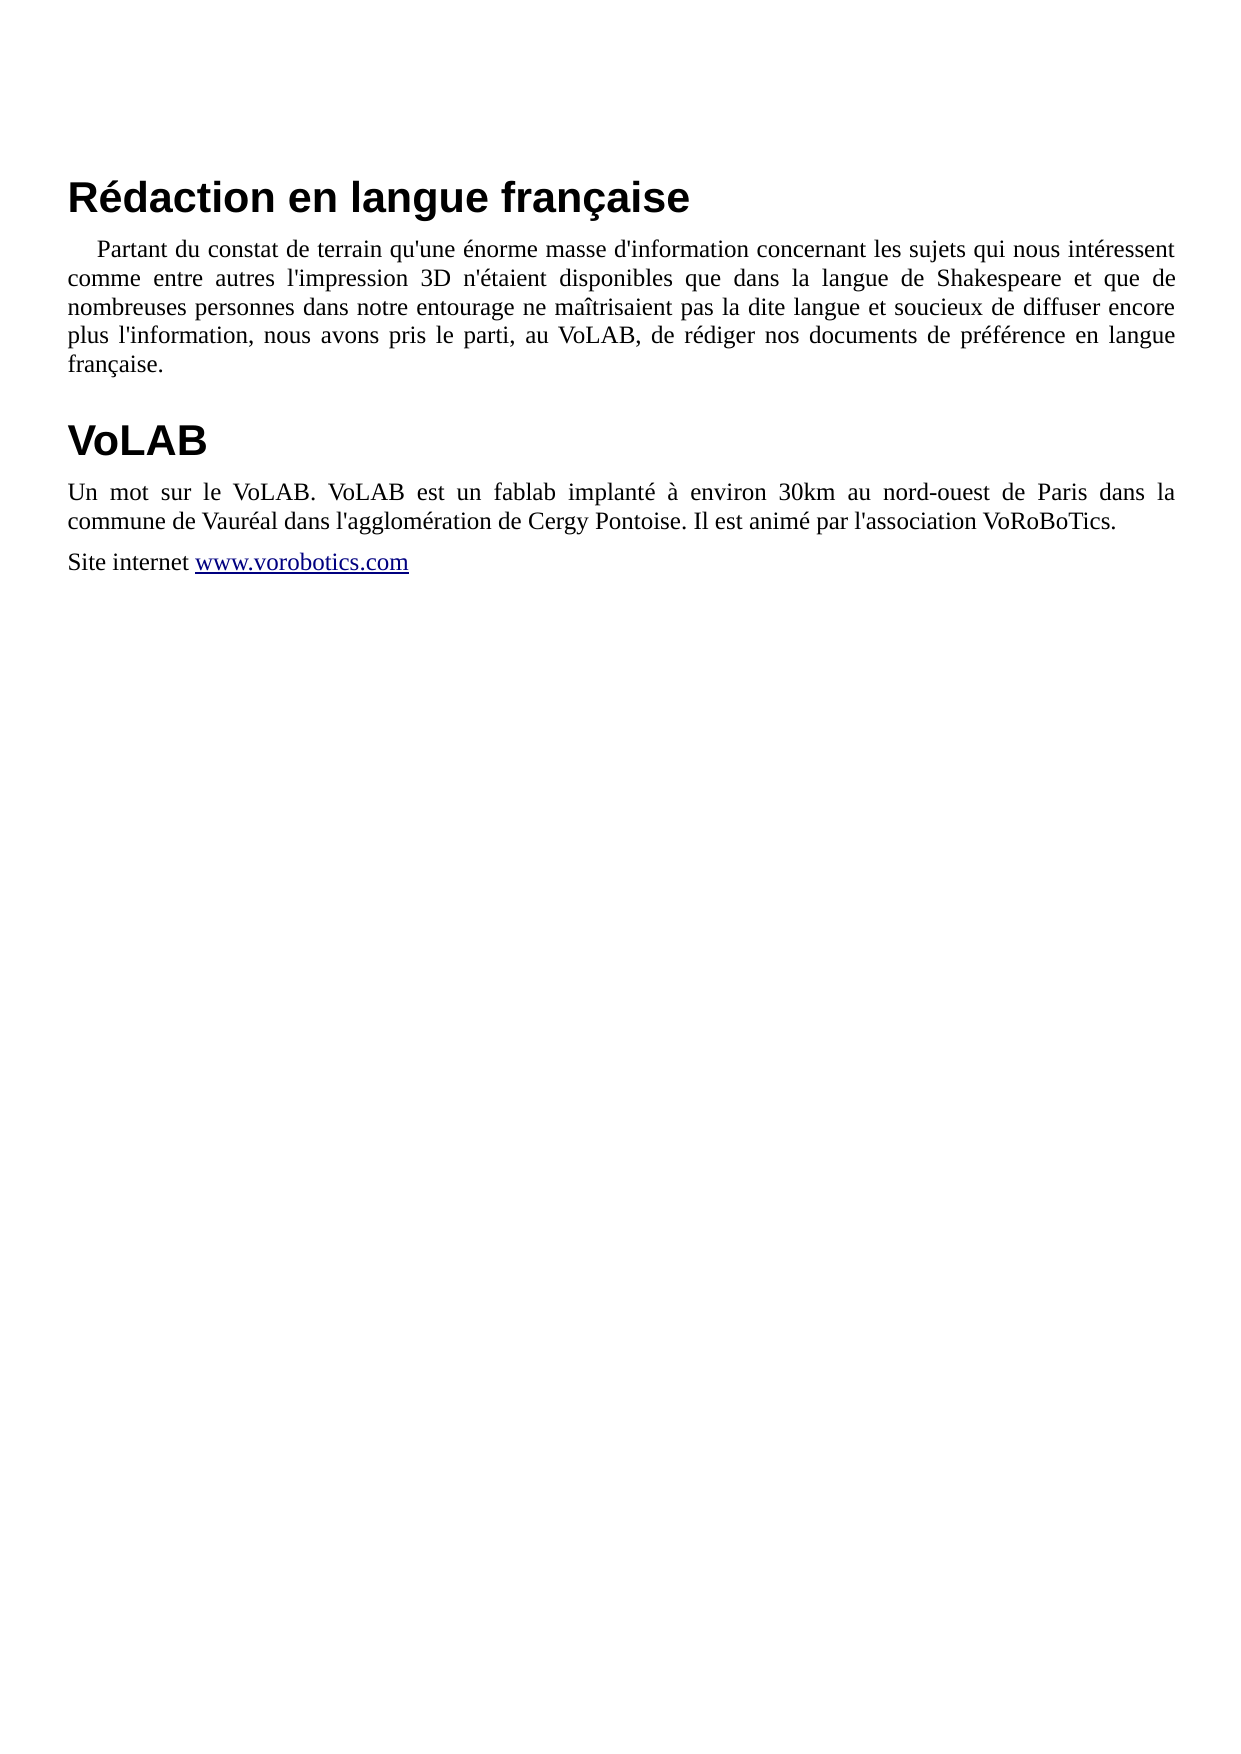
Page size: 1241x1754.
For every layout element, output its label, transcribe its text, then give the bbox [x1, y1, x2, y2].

text Site internet www.vorobotics.com [67, 547, 1177, 576]
text Un mot sur le VoLAB. VoLAB est un fablab implanté à environ 30km au nord-ouest de Paris dans la commune de Vauréal dans l'agglomération de Cergy Pontoise. Il est animé par l'association VoRoBoTics. [67, 477, 1177, 535]
text Partant du constat de terrain qu'une énorme masse d'information concernant les sujets qui nous intéressent comme entre autres l'impression 3D n'étaient disponibles que dans la langue de Shakespeare et que de nombreuses personnes dans notre entourage ne maîtrisaient pas la dite langue et soucieux de diffuser encore plus l'information, nous avons pris le parti, au VoLAB, de rédiger nos documents de préférence en langue française. [67, 234, 1177, 378]
subtitle Rédaction en langue française [67, 172, 1177, 222]
subtitle VoLAB [67, 415, 1177, 465]
